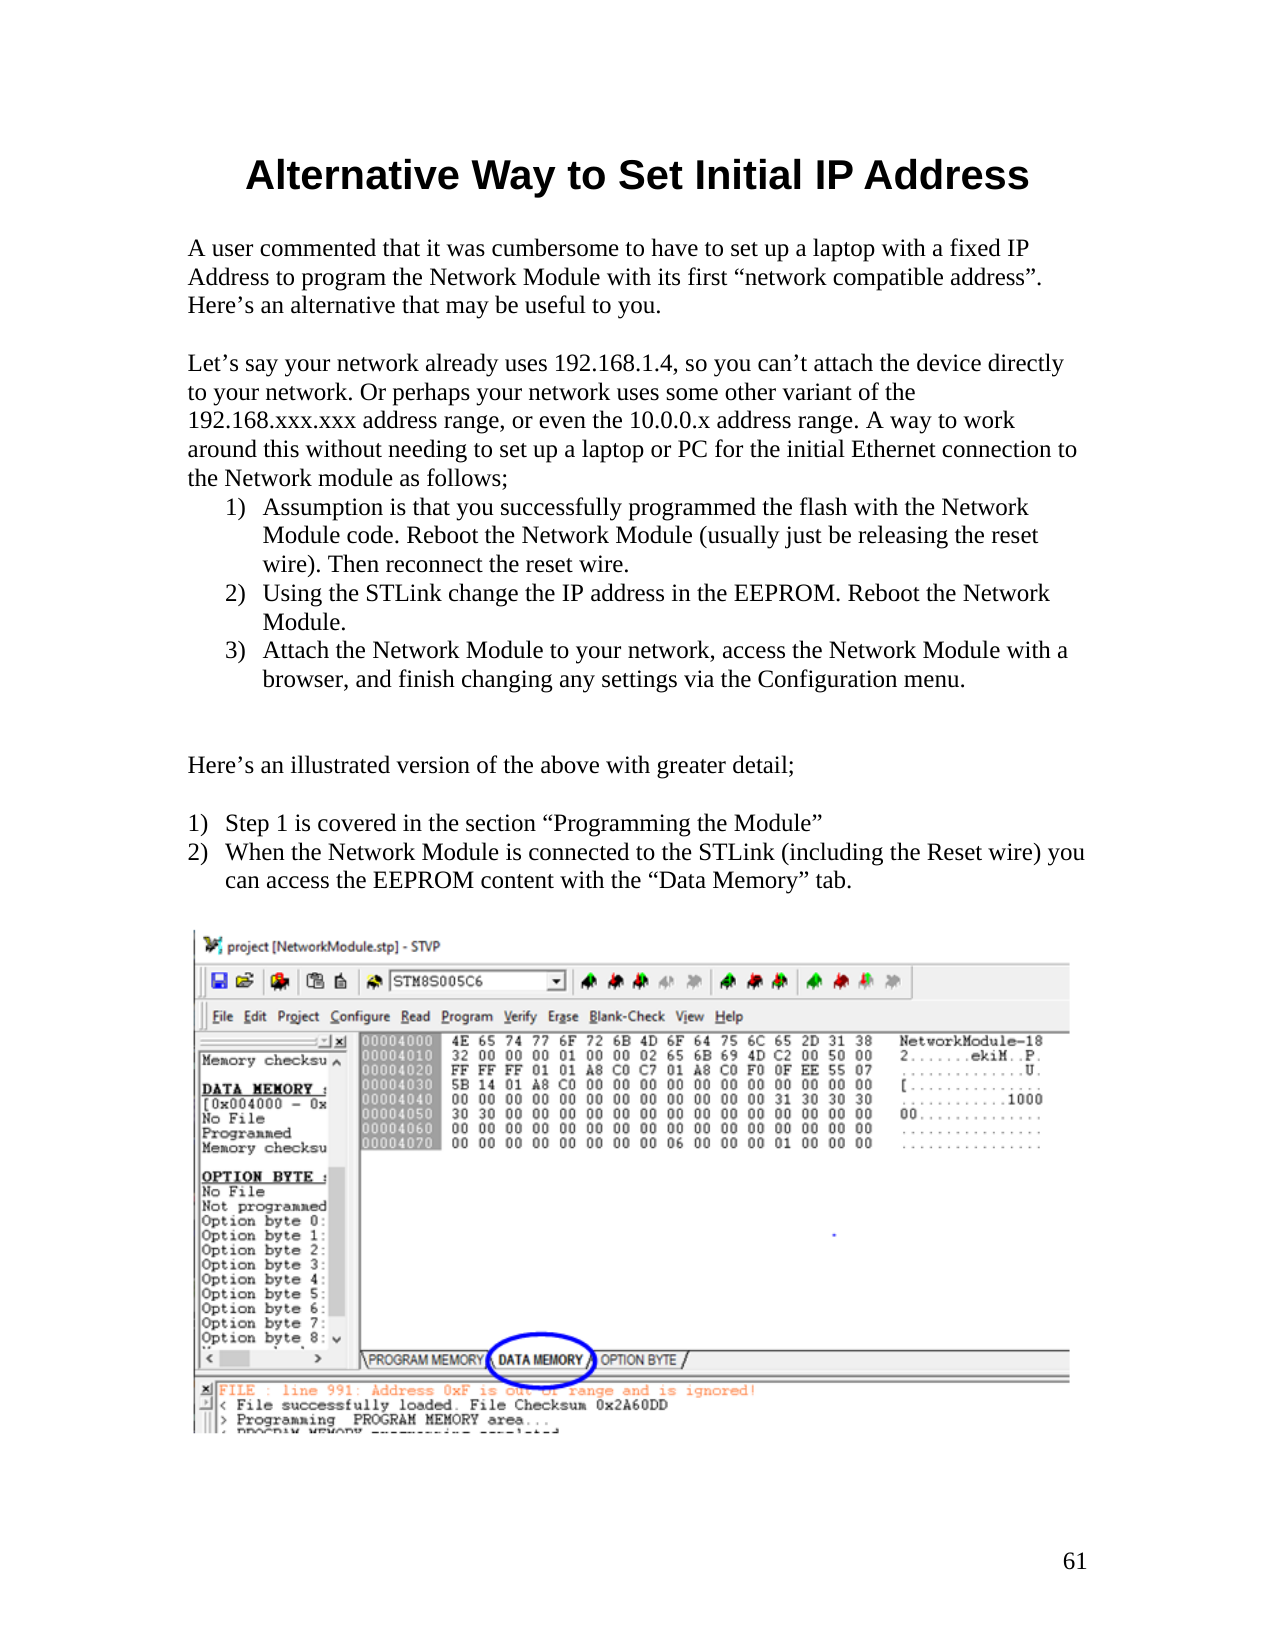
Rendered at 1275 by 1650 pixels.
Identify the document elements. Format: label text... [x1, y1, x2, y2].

subtitle Alternative Way to Set Initial IP Address [187, 150, 1087, 198]
picture [187, 922, 1082, 1447]
text Let’s say your network already uses 192.168.1.4, so you can’t attach the device directly to your network. Or perhaps your network uses some other variant of the 192.168.xxx.xxx address range, or even the 10.0.0.x address range. A way to work around this without needing to set up a laptop or PC for the initial Ethernet connection to the Network module as follows; [187, 348, 1087, 492]
text A user commented that it was cumbersome to have to set up a laptop with a fixed IP Address to program the Network Module with its first “network compatible address”. Here’s an alternative that may be useful to you. [187, 233, 1087, 319]
list When the Network Module is connected to the STLink (including the Reset wire) you can access the EEPROM content with the “Data Memory” tab. [187, 837, 1087, 894]
list Using the STLink change the IP address in the EEPROM. Reboot the Network Module. [225, 578, 1087, 635]
text Here’s an illustrated version of the above with greater detail; [187, 750, 1087, 779]
list Step 1 is covered in the section “Programming the Module” [187, 808, 1087, 837]
list Attach the Network Module to your network, access the Network Module with a browser, and finish changing any settings via the Configuration menu. [225, 635, 1087, 693]
list Assumption is that you successfully programmed the flash with the Network Module code. Reboot the Network Module (usually just be releasing the reset wire). Then reconnect the reset wire. [225, 492, 1087, 578]
